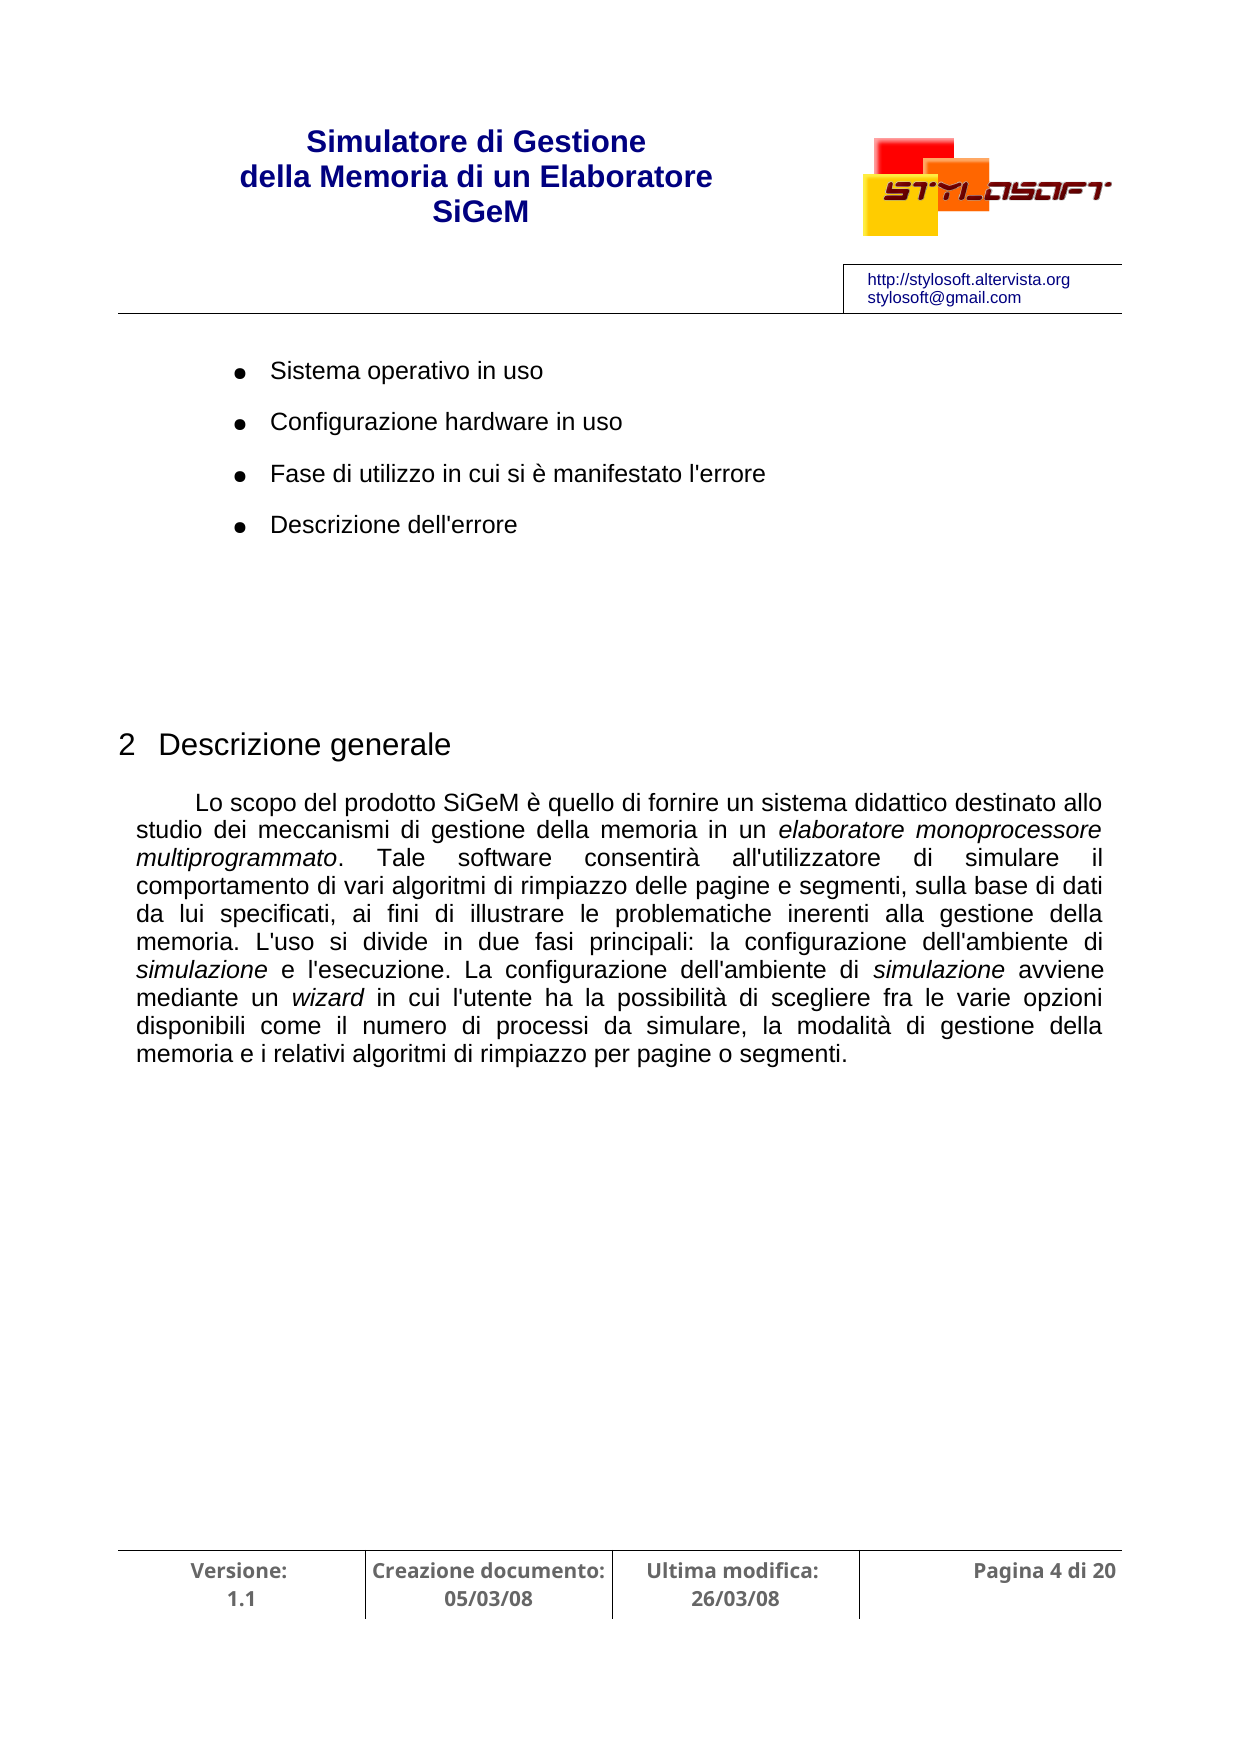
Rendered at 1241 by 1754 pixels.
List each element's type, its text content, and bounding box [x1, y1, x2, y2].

list Descrizione dell'errore [173, 511, 1104, 539]
list Sistema operativo in uso [173, 356, 1104, 384]
list Configurazione hardware in uso [173, 408, 1104, 436]
picture [848, 123, 1117, 247]
text Lo scopo del prodotto SiGeM è quello di fornire un sistema didattico destinato allo studio dei meccanismi di gestione della memoria in un elaboratore monoprocessore multiprogrammato. Tale software consentirà all'utilizzatore di simulare il comportamento di vari algoritmi di rimpiazzo delle pagine e segmenti, sulla base di dati da lui specificati, ai fini di illustrare le problematiche inerenti alla gestione della memoria. L'uso si divide in due fasi principali: la configurazione dell'ambiente di simulazione e l'esecuzione. La configurazione dell'ambiente di simulazione avviene mediante un wizard in cui l'utente ha la possibilità di scegliere fra le varie opzioni disponibili come il numero di processi da simulare, la modalità di gestione della memoria e i relativi algoritmi di rimpiazzo per pagine o segmenti. [136, 788, 1104, 1067]
list Fase di utilizzo in cui si è manifestato l'errore [173, 459, 1104, 487]
subtitle Descrizione generale [118, 727, 1122, 762]
